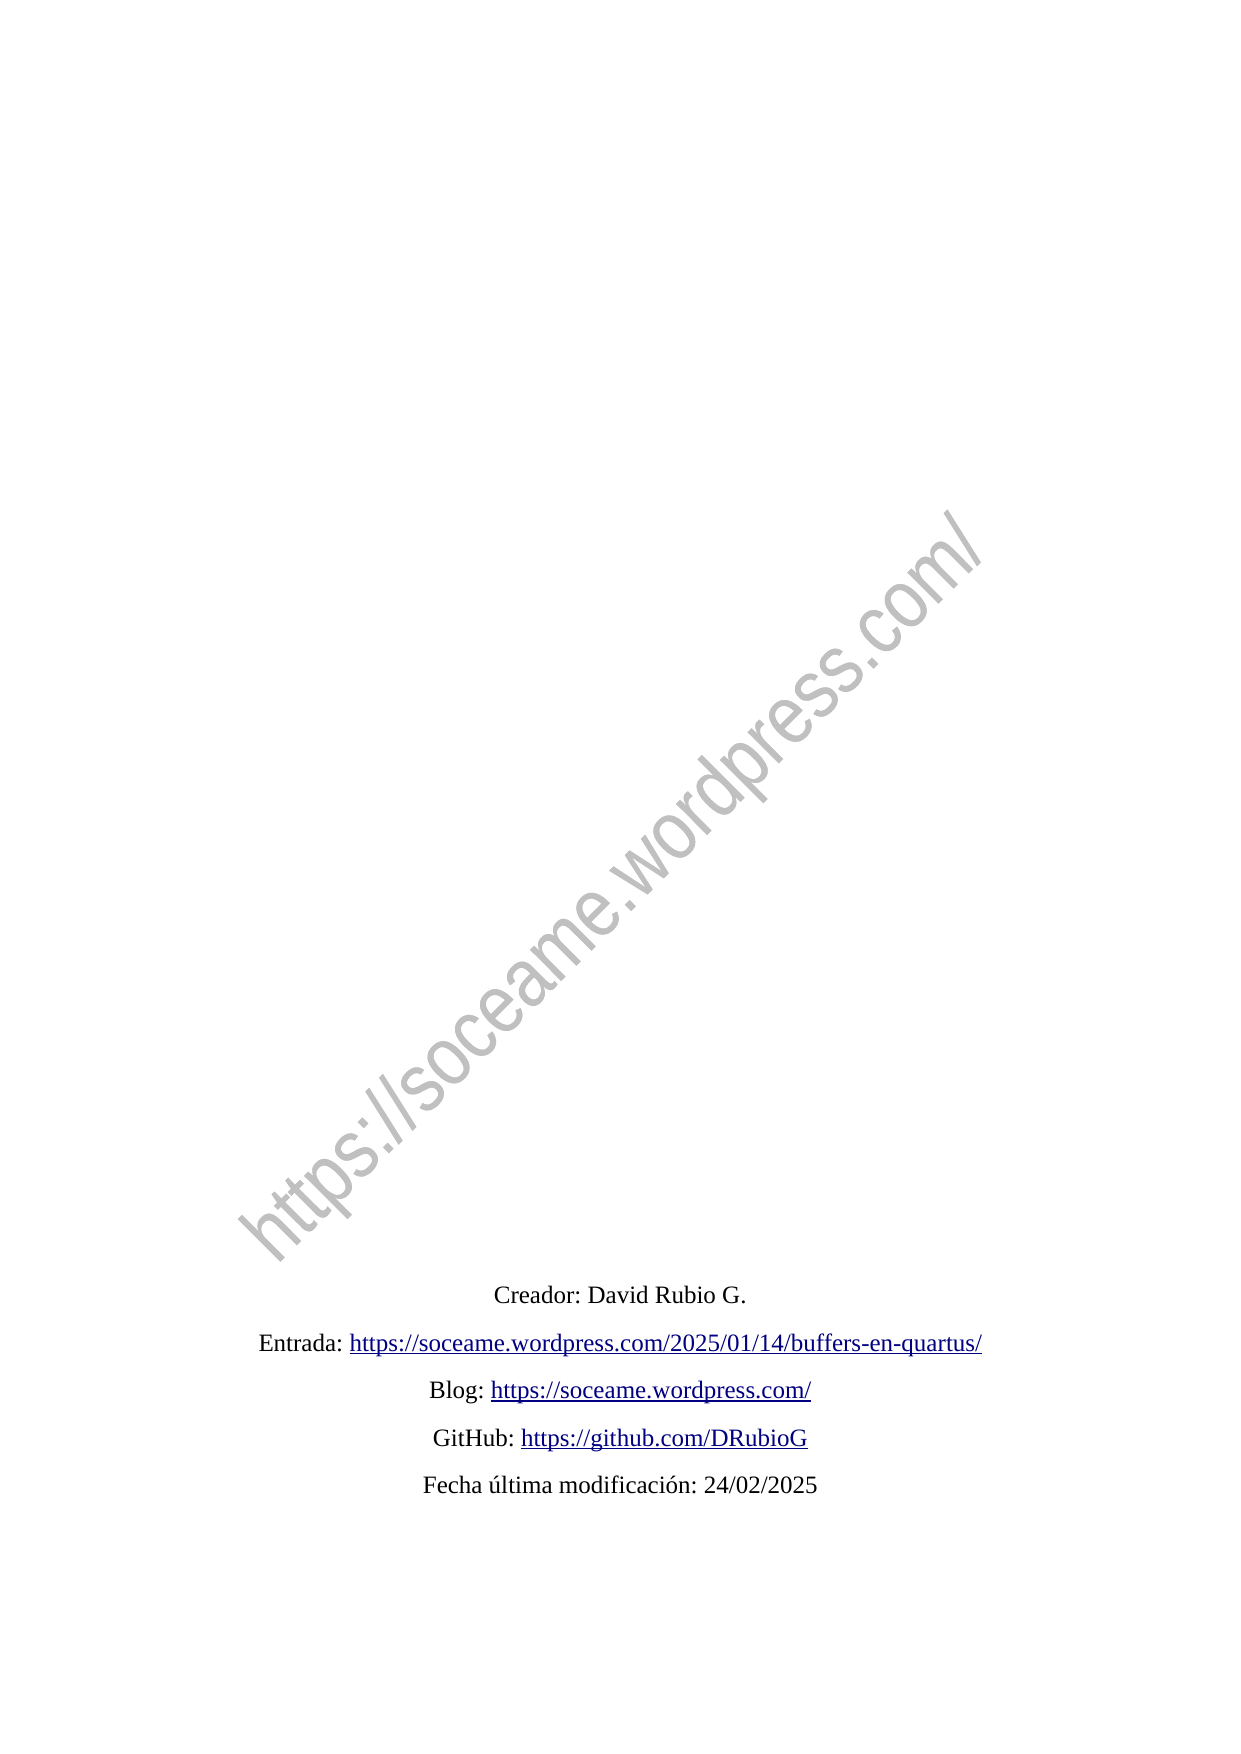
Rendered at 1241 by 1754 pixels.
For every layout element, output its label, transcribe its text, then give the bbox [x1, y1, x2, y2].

text Fecha última modificación: 24/02/2025 [118, 1471, 1122, 1499]
text Entrada: https://soceame.wordpress.com/2025/01/14/buffers-en-quartus/ [118, 1328, 1122, 1357]
text GitHub: https://github.com/DRubioG [118, 1423, 1122, 1452]
text Blog: https://soceame.wordpress.com/ [118, 1375, 1122, 1404]
text Creador: David Rubio G. [118, 1280, 1122, 1309]
